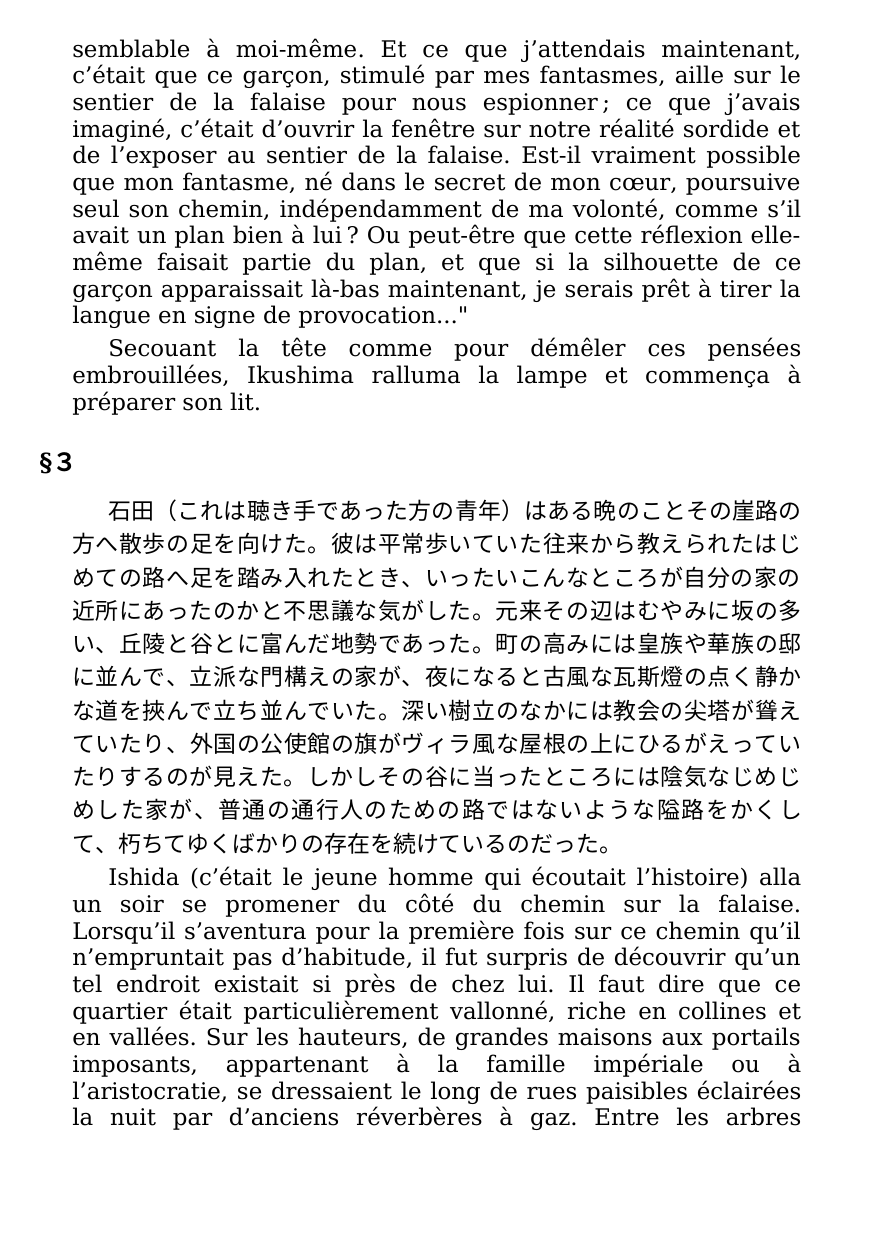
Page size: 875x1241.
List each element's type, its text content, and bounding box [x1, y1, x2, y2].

text Ishida (c’était le jeune homme qui écoutait l’histoire) alla un soir se promener du côté du chemin sur la falaise. Lorsqu’il s’aventura pour la première fois sur ce chemin qu’il n’empruntait pas d’habitude, il fut surpris de découvrir qu’un tel endroit existait si près de chez lui. Il faut dire que ce quartier était particulièrement vallonné, riche en collines et en vallées. Sur les hauteurs, de grandes maisons aux portails imposants, appartenant à la famille impériale ou à l’aristocratie, se dressaient le long de rues paisibles éclairées la nuit par d’anciens réverbères à gaz. Entre les arbres [72, 864, 802, 1131]
text 石田（これは聴き手であった方の青年）はある晩のことその崖路の方へ散歩の足を向けた。彼は平常歩いていた往来から教えられたはじめての路へ足を踏み入れたとき、いったいこんなところが自分の家の近所にあったのかと不思議な気がした。元来その辺はむやみに坂の多い、丘陵と谷とに富んだ地勢であった。町の高みには皇族や華族の邸に並んで、立派な門構えの家が、夜になると古風な瓦斯燈の点く静かな道を挾んで立ち並んでいた。深い樹立のなかには教会の尖塔が聳えていたり、外国の公使館の旗がヴィラ風な屋根の上にひるがえっていたりするのが見えた。しかしその谷に当ったところには陰気なじめじめした家が、普通の通行人のための路ではないような隘路をかくして、朽ちてゆくばかりの存在を続けているのだった。 [72, 493, 802, 859]
text Secouant la tête comme pour démêler ces pensées embrouillées, Ikushima ralluma la lampe et commença à préparer son lit. [72, 335, 802, 415]
subtitle §３ [36, 439, 838, 481]
text semblable à moi-même. Et ce que j’attendais maintenant, c’était que ce garçon, stimulé par mes fantasmes, aille sur le sentier de la falaise pour nous espionner ; ce que j’avais imaginé, c’était d’ouvrir la fenêtre sur notre réalité sordide et de l’exposer au sentier de la falaise. Est-il vraiment possible que mon fantasme, né dans le secret de mon cœur, poursuive seul son chemin, indépendamment de ma volonté, comme s’il avait un plan bien à lui ? Ou peut-être que cette réflexion elle-même faisait partie du plan, et que si la silhouette de ce garçon apparaissait là-bas maintenant, je serais prêt à tirer la langue en signe de provocation..." [72, 36, 802, 329]
